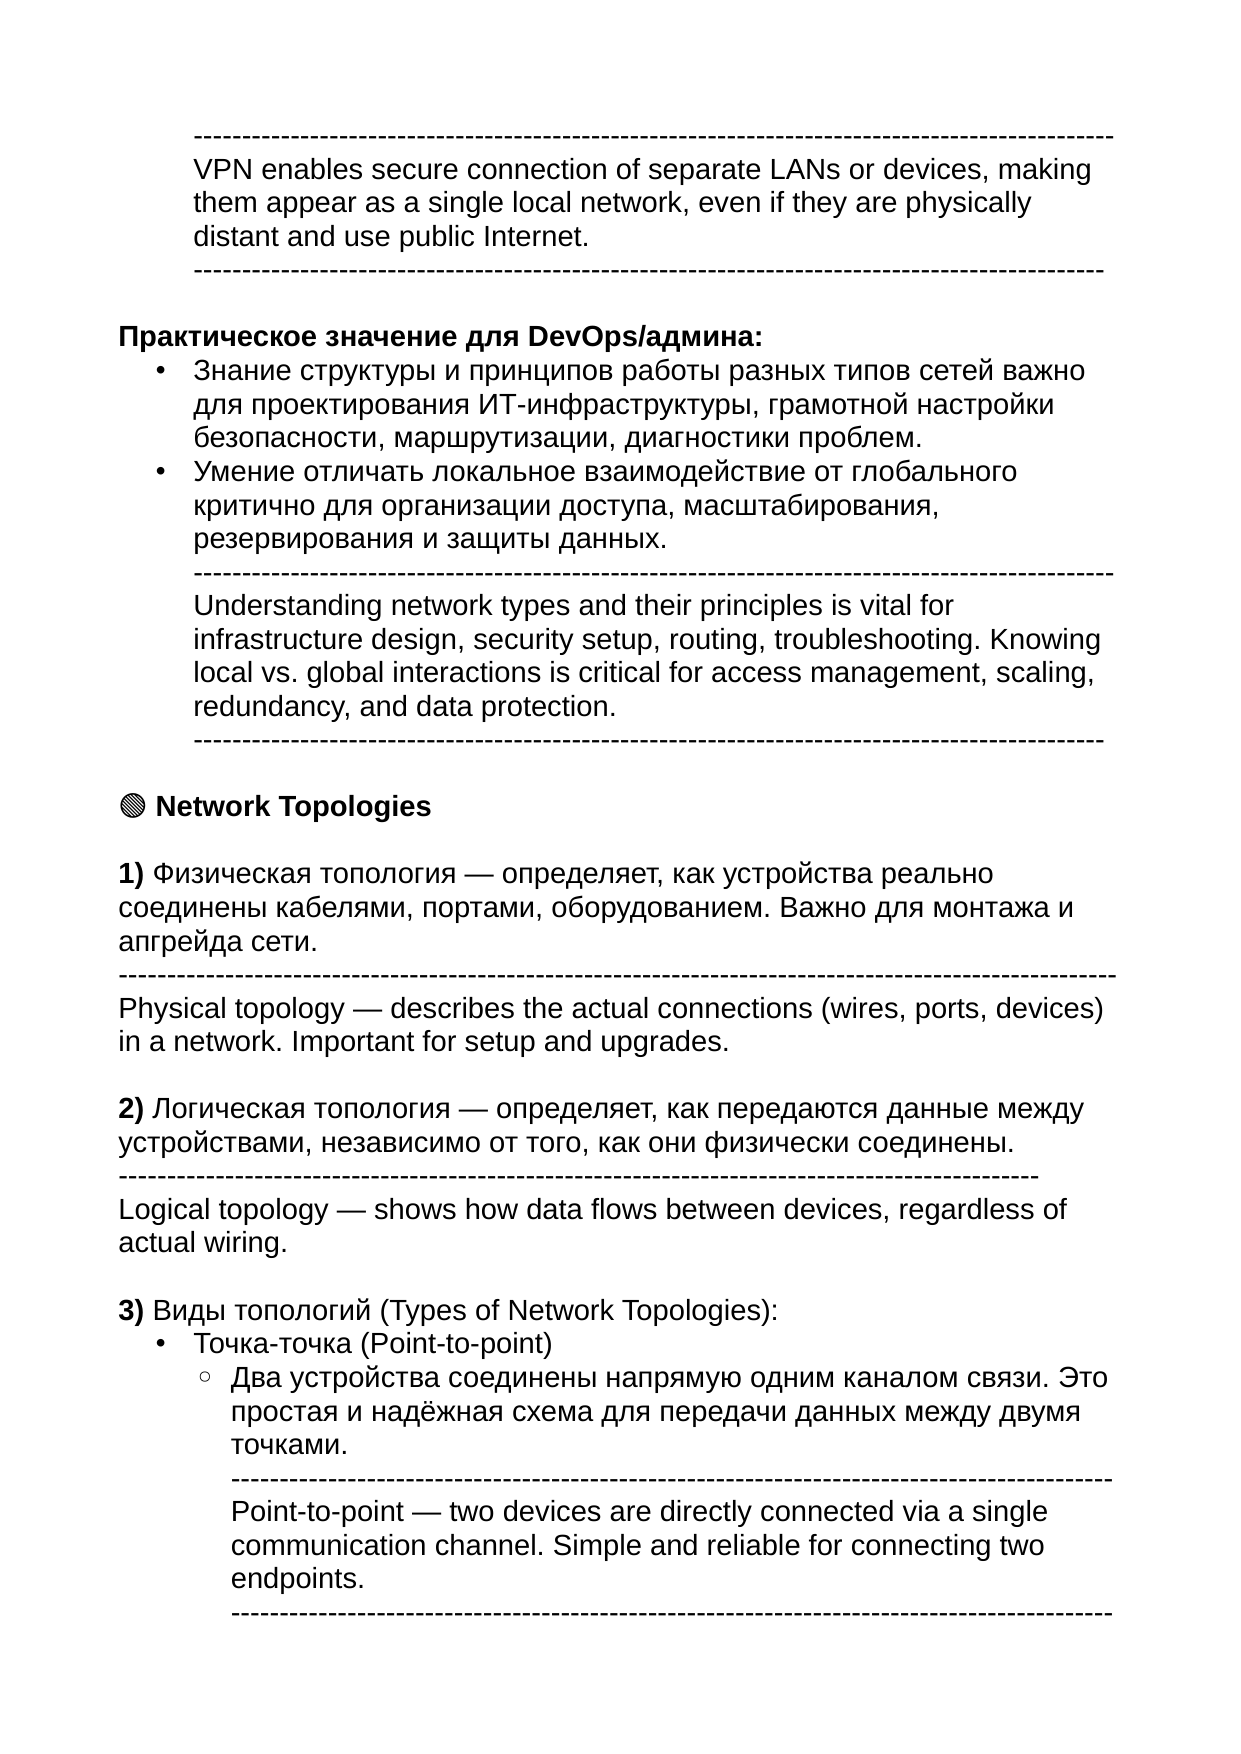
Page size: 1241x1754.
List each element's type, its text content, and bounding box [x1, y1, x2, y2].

list Два устройства соединены напрямую одним каналом связи. Это простая и надёжная схема для передачи данных между двумя точками. [193, 1360, 1122, 1461]
text Практическое значение для DevOps/админа: [118, 319, 1122, 353]
list ------------------------------------------------------------------------------------------- [193, 1595, 1122, 1628]
list -------------------------------------------------------------------------------------------Point-to-point — two devices are directly connected via a single communication channel. Simple and reliable for connecting two endpoints. [193, 1461, 1122, 1595]
text Physical topology — describes the actual connections (wires, ports, devices) in a network. Important for setup and upgrades. [118, 991, 1122, 1058]
list ---------------------------------------------------------------------------------------------- [156, 252, 1122, 286]
text 3) Виды топологий (Types of Network Topologies): [118, 1292, 1122, 1326]
list -----------------------------------------------------------------------------------------------VPN enables secure connection of separate LANs or devices, making them appear as a single local network, even if they are physically distant and use public Internet. [156, 118, 1122, 252]
list Точка-точка (Point-to-point) [156, 1326, 1122, 1360]
text 🟢 Network Topologies [118, 789, 1122, 823]
text Logical topology — shows how data flows between devices, regardless of actual wiring. [118, 1192, 1122, 1259]
text 2) Логическая топология — определяет, как передаются данные между устройствами, независимо от того, как они физически соединены. [118, 1091, 1122, 1158]
list Знание структуры и принципов работы разных типов сетей важно для проектирования ИТ-инфраструктуры, грамотной настройки безопасности, маршрутизации, диагностики проблем. [156, 353, 1122, 454]
text ------------------------------------------------------------------------------------------------------- [118, 957, 1122, 991]
text ----------------------------------------------------------------------------------------------- [118, 1158, 1122, 1192]
list Умение отличать локальное взаимодействие от глобального критично для организации доступа, масштабирования, резервирования и защиты данных. [156, 454, 1122, 554]
list -----------------------------------------------------------------------------------------------Understanding network types and their principles is vital for infrastructure design, security setup, routing, troubleshooting. Knowing local vs. global interactions is critical for access management, scaling, redundancy, and data protection. [156, 554, 1122, 722]
list ---------------------------------------------------------------------------------------------- [156, 722, 1122, 756]
text 1) Физическая топология — определяет, как устройства реально соединены кабелями, портами, оборудованием. Важно для монтажа и апгрейда сети. [118, 856, 1122, 957]
